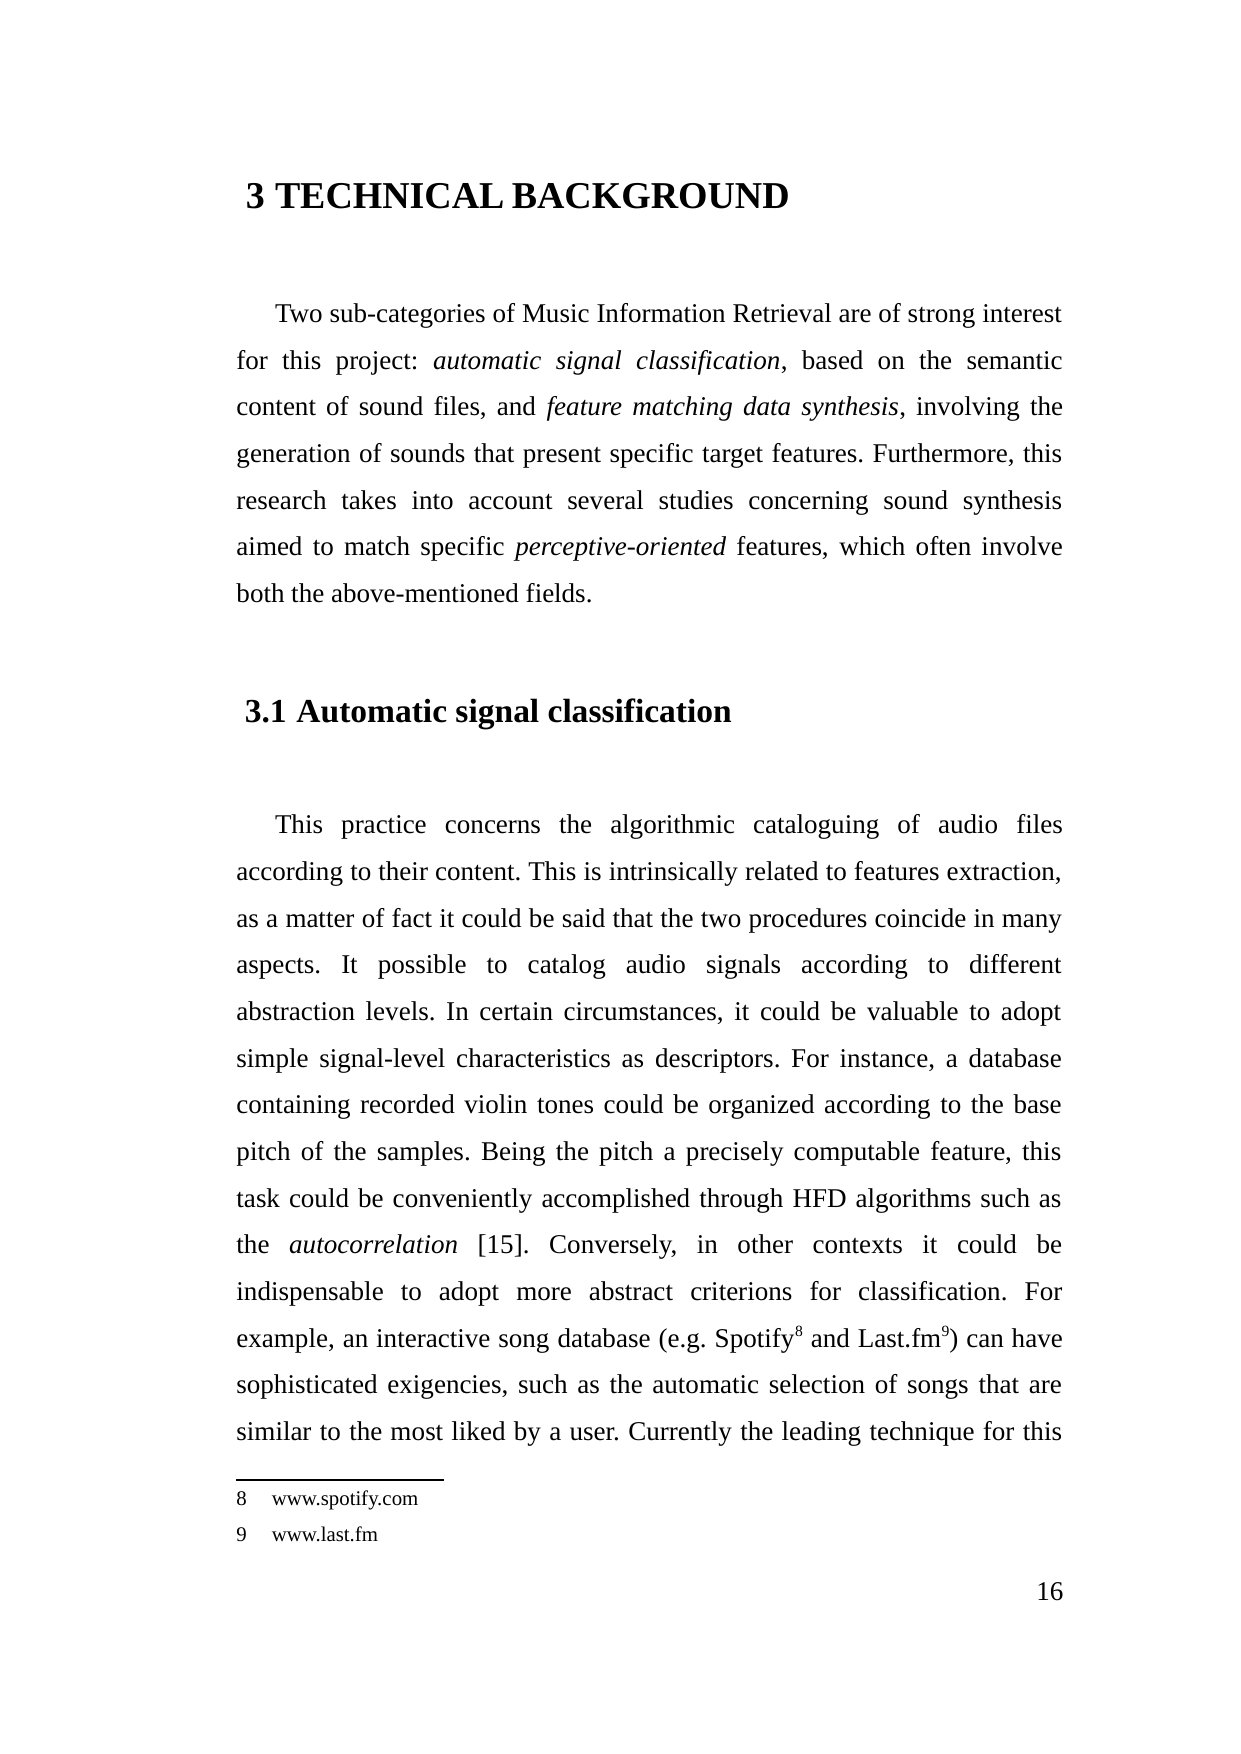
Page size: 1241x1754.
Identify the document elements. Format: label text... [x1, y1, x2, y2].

text www.spotify.com [236, 1486, 1063, 1510]
text www.last.fm [236, 1522, 1063, 1546]
text Two sub-categories of Music Information Retrieval are of strong interest for this project: automatic signal classification, based on the semantic content of sound files, and feature matching data synthesis, involving the generation of sounds that present specific target features. Furthermore, this research takes into account several studies concerning sound synthesis aimed to match specific perceptive-oriented features, which often involve both the above-mentioned fields. [236, 297, 1063, 608]
text This practice concerns the algorithmic cataloguing of audio files according to their content. This is intrinsically related to features extraction, as a matter of fact it could be said that the two procedures coincide in many aspects. It possible to catalog audio signals according to different abstraction levels. In certain circumstances, it could be valuable to adopt simple signal-level characteristics as descriptors. For instance, a database containing recorded violin tones could be organized according to the base pitch of the samples. Being the pitch a precisely computable feature, this task could be conveniently accomplished through HFD algorithms such as the autocorrelation [15]. Conversely, in other contexts it could be indispensable to adopt more abstract criterions for classification. For example, an interactive song database (e.g. Spotify and Last.fm) can have sophisticated exigencies, such as the automatic selection of songs that are similar to the most liked by a user. Currently the leading technique for this [236, 808, 1063, 1446]
subtitle Automatic signal classification [236, 691, 1063, 730]
subtitle TECHNICAL BACKGROUND [236, 173, 1063, 216]
